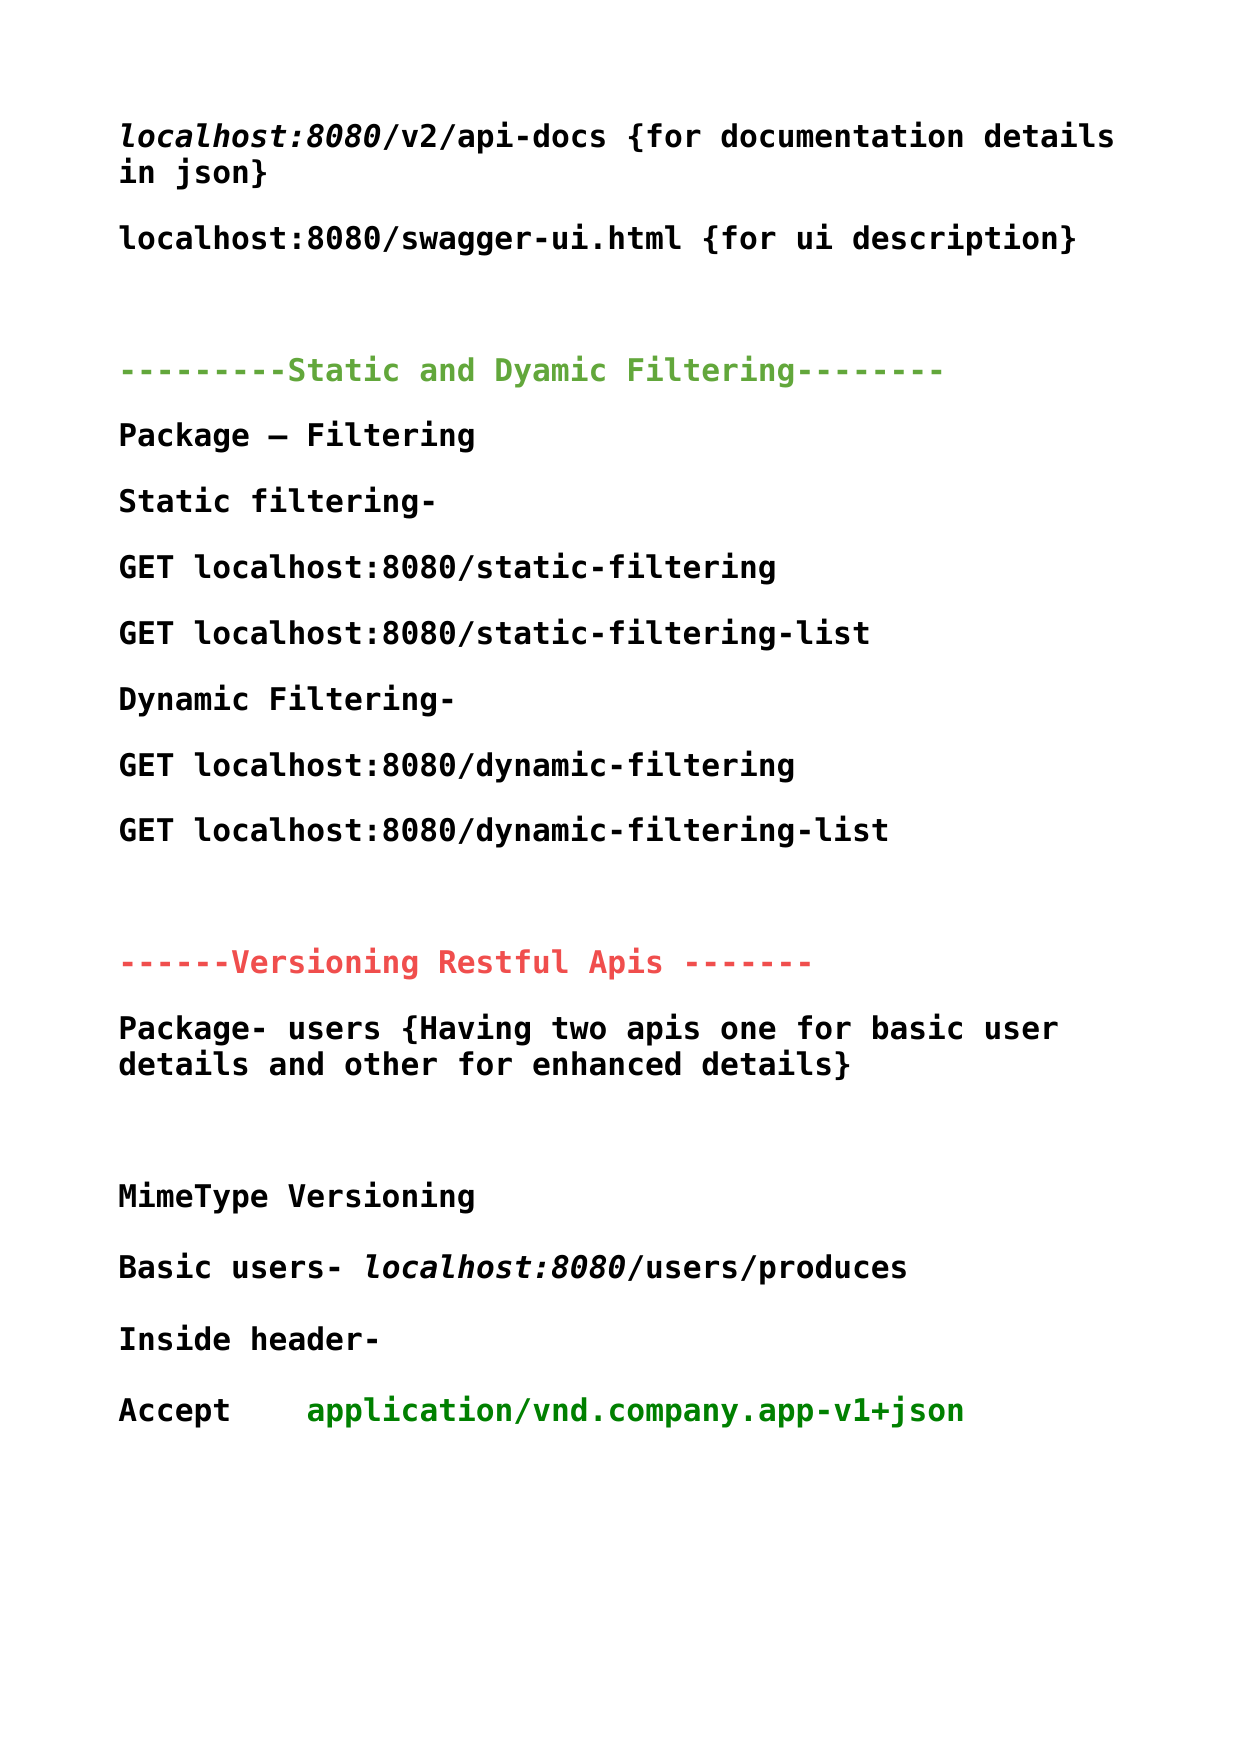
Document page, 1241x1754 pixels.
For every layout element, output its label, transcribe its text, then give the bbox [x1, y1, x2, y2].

text Package- users {Having two apis one for basic user details and other for enhanced details} [118, 1010, 1122, 1083]
text GET localhost:8080/dynamic-filtering [118, 747, 1122, 783]
text localhost:8080/swagger-ui.html {for ui description} [118, 220, 1122, 257]
text Inside header- [118, 1321, 1122, 1357]
text ---------Static and Dyamic Filtering-------- [118, 352, 1122, 388]
text GET localhost:8080/dynamic-filtering-list [118, 813, 1122, 849]
text GET localhost:8080/static-filtering [118, 549, 1122, 586]
text ------Versioning Restful Apis ------- [118, 944, 1122, 981]
text Static filtering- [118, 484, 1122, 520]
text localhost:8080/v2/api-docs {for documentation details in json} [118, 118, 1122, 191]
text Accept application/vnd.company.app-v1+json [118, 1392, 1122, 1428]
text GET localhost:8080/static-filtering-list [118, 615, 1122, 652]
text MimeType Versioning [118, 1178, 1122, 1215]
text Dynamic Filtering- [118, 681, 1122, 717]
text Basic users- localhost:8080/users/produces [118, 1249, 1122, 1286]
text Package – Filtering [118, 418, 1122, 454]
